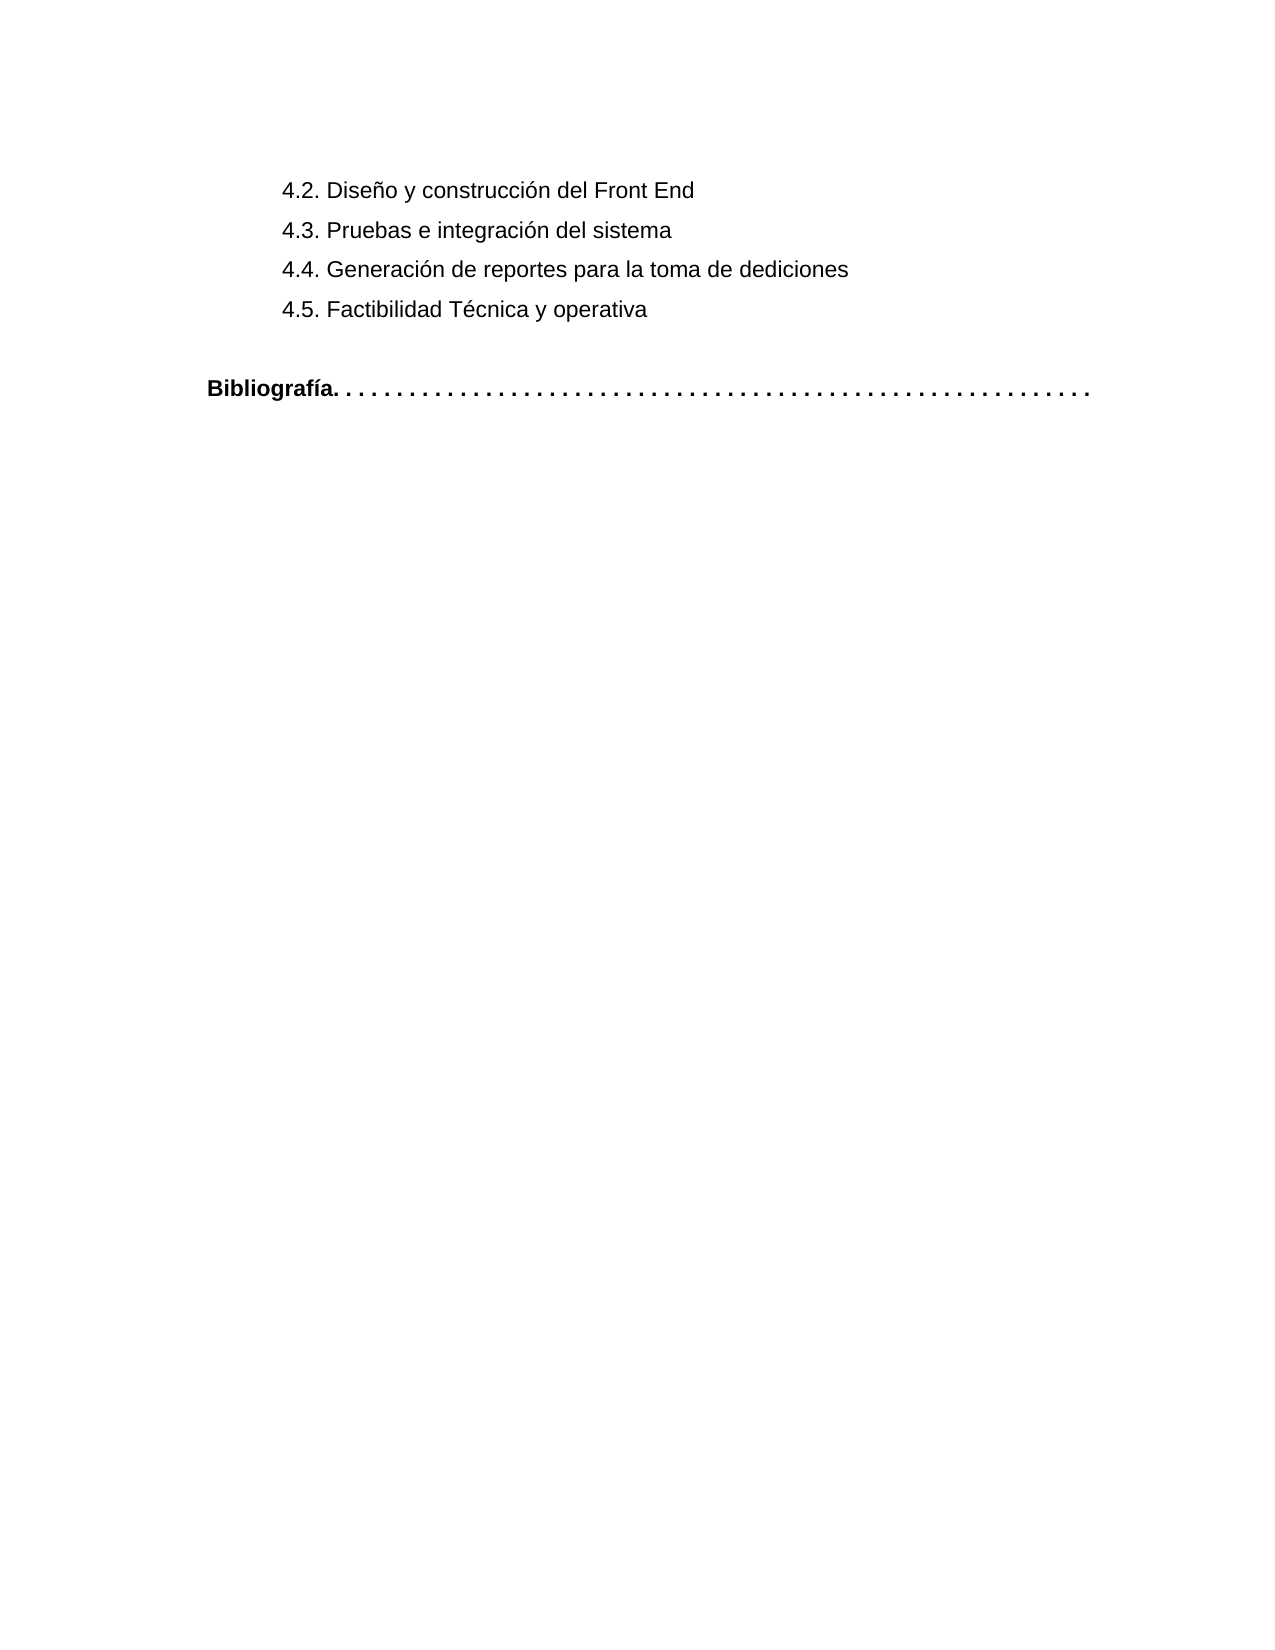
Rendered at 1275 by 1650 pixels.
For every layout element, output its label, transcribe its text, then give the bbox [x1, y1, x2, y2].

list Diseño y construcción del Front End [282, 177, 1127, 203]
list Pruebas e integración del sistema [282, 217, 1127, 243]
text Bibliografía. . . . . . . . . . . . . . . . . . . . . . . . . . . . . . . . . . . . . . . . . . . . . . . . . . . . . . . . . . . . [207, 374, 1127, 401]
list Generación de reportes para la toma de dediciones [282, 256, 1127, 282]
list Factibilidad Técnica y operativa [282, 296, 1127, 322]
